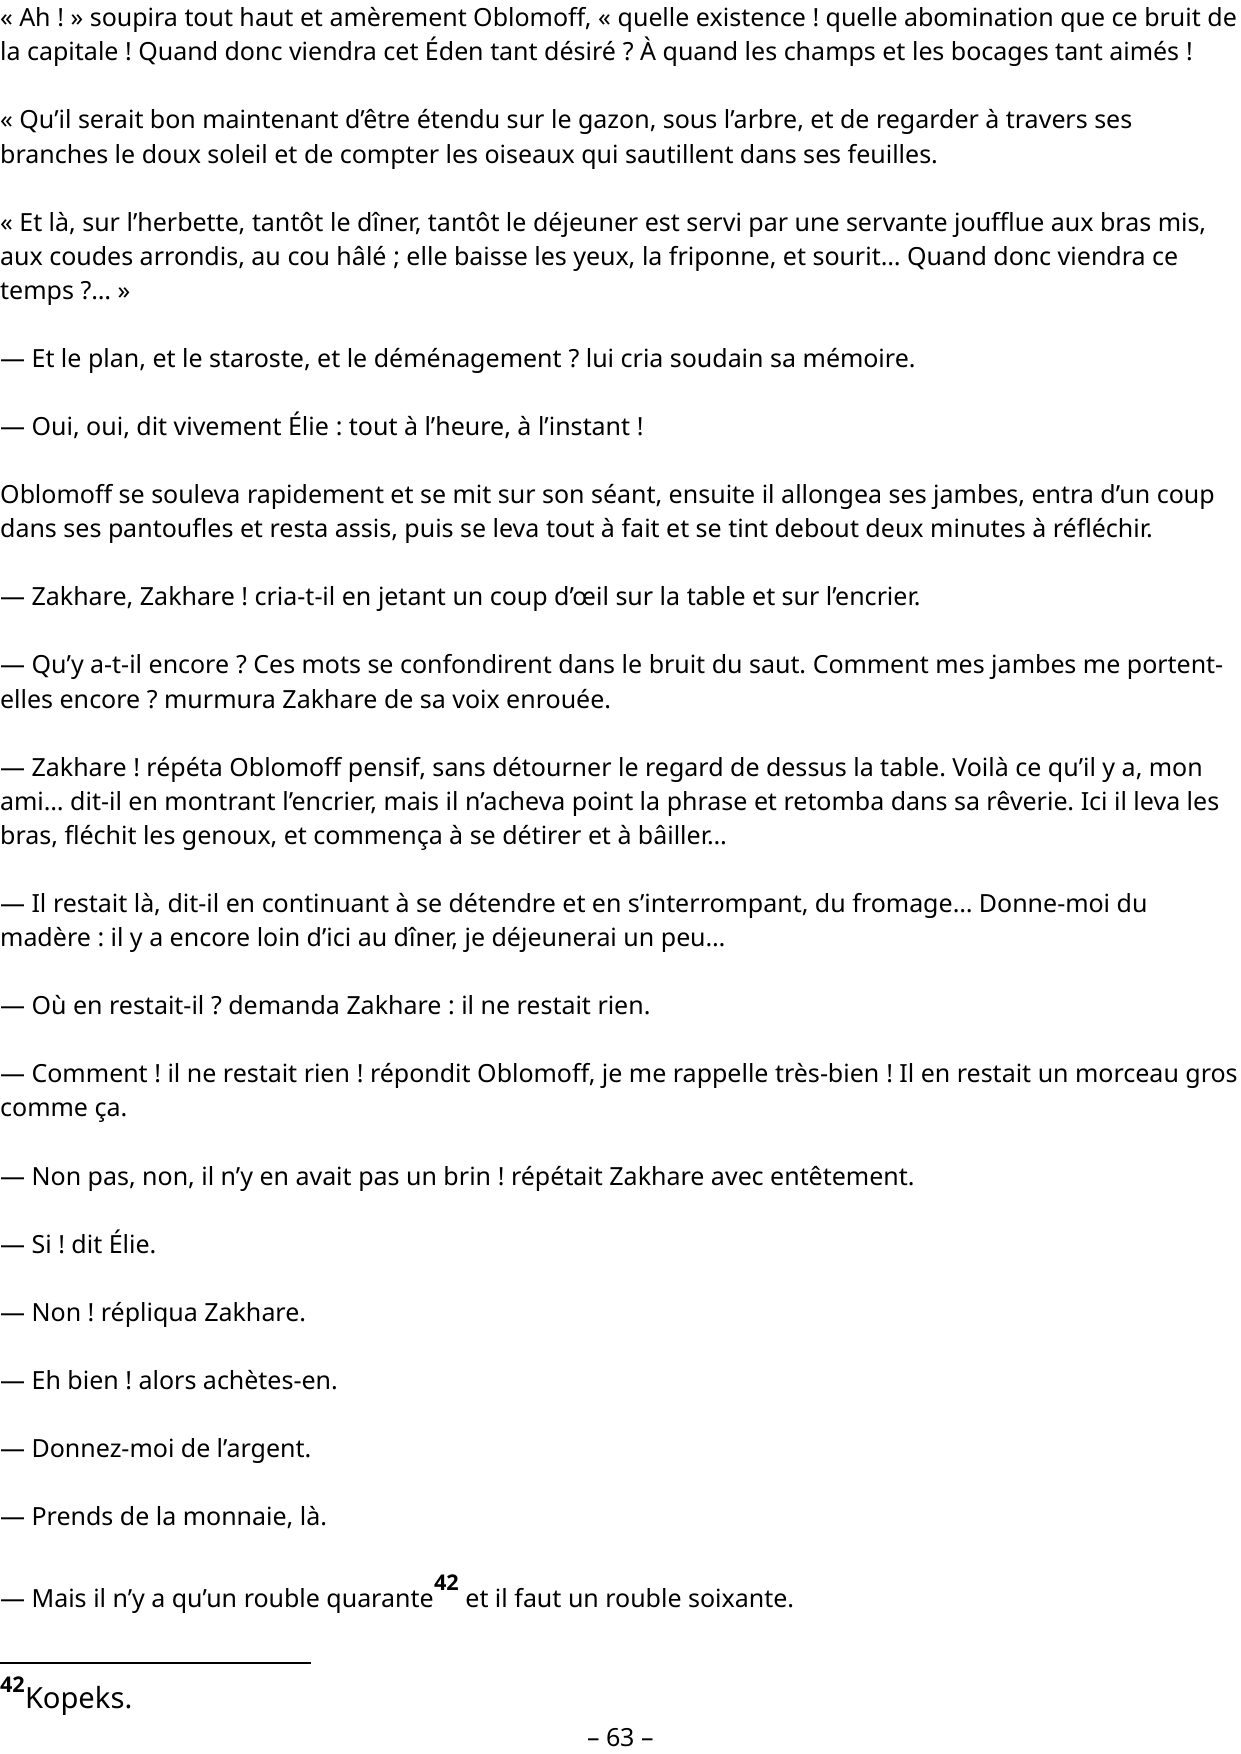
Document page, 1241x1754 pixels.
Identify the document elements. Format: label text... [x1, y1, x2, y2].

text Kopeks. [0, 1669, 1240, 1720]
text — Non ! répliqua Zakhare. [0, 1294, 1240, 1328]
text — Mais il n’y a qu’un rouble quarante et il faut un rouble soixante. [0, 1567, 1240, 1618]
text « Ah ! » soupira tout haut et amèrement Oblomoff, « quelle existence ! quelle abomination que ce bruit de la capitale ! Quand donc viendra cet Éden tant désiré ? À quand les champs et les bocages tant aimés ! [0, 0, 1240, 68]
text — Prends de la monnaie, là. [0, 1499, 1240, 1533]
text — Eh bien ! alors achètes-en. [0, 1362, 1240, 1397]
text « Qu’il serait bon maintenant d’être étendu sur le gazon, sous l’arbre, et de regarder à travers ses branches le doux soleil et de compter les oiseaux qui sautillent dans ses feuilles. [0, 102, 1240, 170]
text — Il restait là, dit-il en continuant à se détendre et en s’interrompant, du fromage… Donne-moi du madère : il y a encore loin d’ici au dîner, je déjeunerai un peu… [0, 886, 1240, 954]
text — Qu’y a-t-il encore ? Ces mots se confondirent dans le bruit du saut. Comment mes jambes me portent-elles encore ? murmura Zakhare de sa voix enrouée. [0, 647, 1240, 715]
text « Et là, sur l’herbette, tantôt le dîner, tantôt le déjeuner est servi par une servante joufflue aux bras mis, aux coudes arrondis, au cou hâlé ; elle baisse les yeux, la friponne, et sourit… Quand donc viendra ce temps ?… » [0, 204, 1240, 307]
text — Donnez-moi de l’argent. [0, 1431, 1240, 1465]
text — Non pas, non, il n’y en avait pas un brin ! répétait Zakhare avec entêtement. [0, 1158, 1240, 1192]
text — Et le plan, et le staroste, et le déménagement ? lui cria soudain sa mémoire. [0, 341, 1240, 375]
text — Où en restait-il ? demanda Zakhare : il ne restait rien. [0, 988, 1240, 1022]
text — Zakhare, Zakhare ! cria-t-il en jetant un coup d’œil sur la table et sur l’encrier. [0, 579, 1240, 613]
text — Comment ! il ne restait rien ! répondit Oblomoff, je me rappelle très-bien ! Il en restait un morceau gros comme ça. [0, 1056, 1240, 1124]
text — Oui, oui, dit vivement Élie : tout à l’heure, à l’instant ! [0, 409, 1240, 443]
text — Zakhare ! répéta Oblomoff pensif, sans détourner le regard de dessus la table. Voilà ce qu’il y a, mon ami… dit-il en montrant l’encrier, mais il n’acheva point la phrase et retomba dans sa rêverie. Ici il leva les bras, fléchit les genoux, et commença à se détirer et à bâiller… [0, 749, 1240, 852]
text Oblomoff se souleva rapidement et se mit sur son séant, ensuite il allongea ses jambes, entra d’un coup dans ses pantoufles et resta assis, puis se leva tout à fait et se tint debout deux minutes à réfléchir. [0, 477, 1240, 545]
text — Si ! dit Élie. [0, 1226, 1240, 1260]
